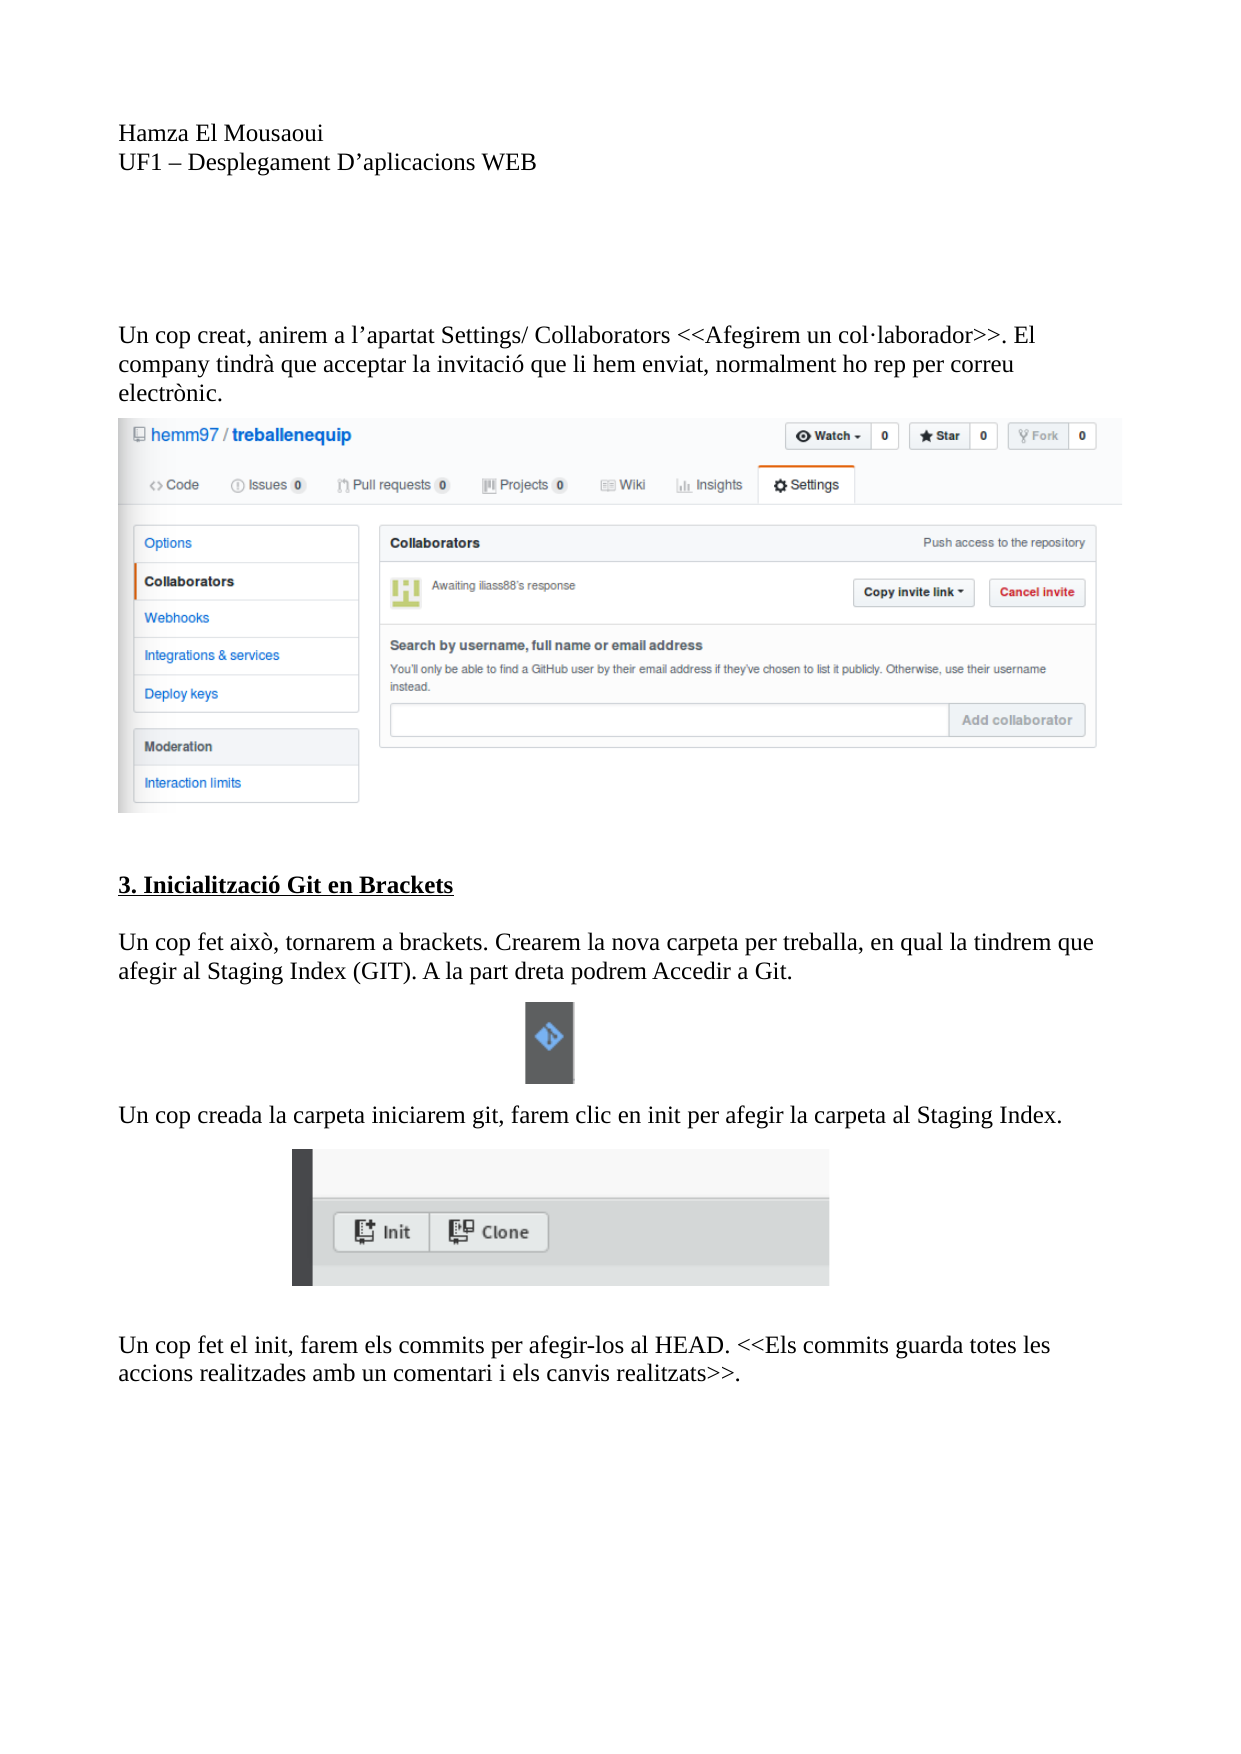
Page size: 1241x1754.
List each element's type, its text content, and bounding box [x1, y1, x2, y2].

text Un cop fet el init, farem els commits per afegir-los al HEAD. <<Els commits guarda totes les accions realitzades amb un comentari i els canvis realitzats>>. [118, 1330, 1122, 1387]
picture [292, 1149, 830, 1286]
text Un cop fet això, tornarem a brackets. Crearem la nova carpeta per treballa, en qual la tindrem que afegir al Staging Index (GIT). A la part dreta podrem Accedir a Git. [118, 927, 1122, 985]
picture [118, 418, 1123, 813]
text Un cop creat, anirem a l’apartat Settings/ Collaborators <<Afegirem un col·laborador>>. El company tindrà que acceptar la invitació que li hem enviat, normalment ho rep per correu electrònic. [118, 320, 1122, 406]
text 3. Inicialització Git en Brackets [118, 870, 1122, 898]
picture [524, 1002, 575, 1084]
text Un cop creada la carpeta iniciarem git, farem clic en init per afegir la carpeta al Staging Index. [118, 1100, 1122, 1128]
